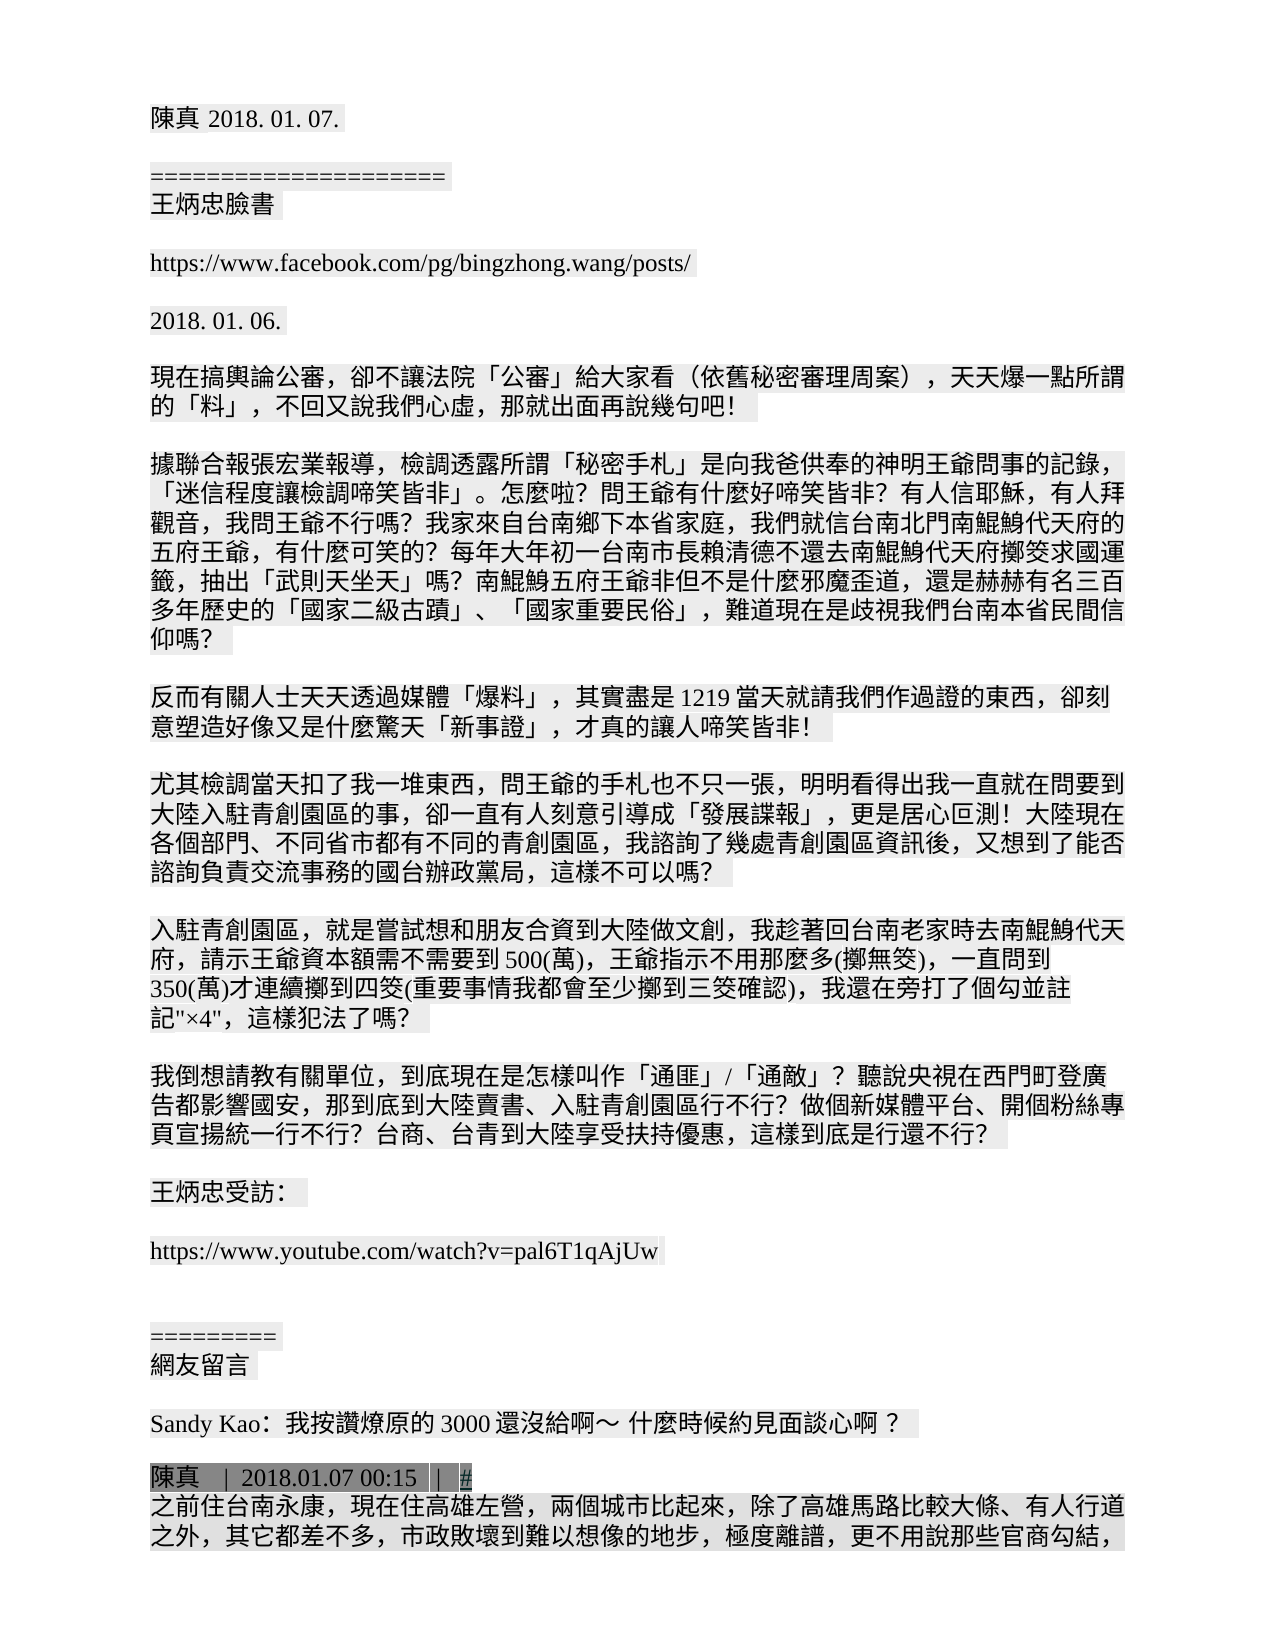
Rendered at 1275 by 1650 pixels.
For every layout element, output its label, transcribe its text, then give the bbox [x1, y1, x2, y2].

text 陳真 | 2018.01.07 00:15 | # [150, 1463, 1125, 1492]
text 你看過世界上有哪個社會的司法體系或檢調單位是這樣辦案的嗎？口口聲聲說偵察不公開，自己卻每天洩密給綠營的主子們及媒體，讓他們到處去爆料，鬥臭當事人。而且，不是洩露事實，而是每天散播謠言抹黑證人。 對待證人尚且如此，何況被告；對待有能力為自己澄清的公眾人物尚且如此違法亂紀，更何況是對待那些根本無人知曉的一般平民百姓。 相較之下，公眾人物或政治人物依然是佔盡優勢的，一般人 (特別是弱勢者，例如精神病患) 一旦面對司法，更是往往受盡冤屈。在這一點上，我相信台灣仍然還是勝過大陸的，但是，你能清楚看到大陸的快速進步，台灣在各方面卻不斷走回頭路，一切惡行竟全冠以正義與民主法治之名。 陳真 2018. 01. 07. ===================== 王炳忠臉書 https://www.facebook.com/pg/bingzhong.wang/posts/ 2018. 01. 06. 現在搞輿論公審，卻不讓法院「公審」給大家看（依舊秘密審理周案），天天爆一點所謂的「料」，不回又說我們心虛，那就出面再說幾句吧！ 據聯合報張宏業報導，檢調透露所謂「秘密手札」是向我爸供奉的神明王爺問事的記錄，「迷信程度讓檢調啼笑皆非」。怎麼啦？問王爺有什麼好啼笑皆非？有人信耶穌，有人拜觀音，我問王爺不行嗎？我家來自台南鄉下本省家庭，我們就信台南北門南鯤鯓代天府的五府王爺，有什麼可笑的？每年大年初一台南市長賴清德不還去南鯤鯓代天府擲筊求國運籤，抽出「武則天坐天」嗎？南鯤鯓五府王爺非但不是什麼邪魔歪道，還是赫赫有名三百多年歷史的「國家二級古蹟」、「國家重要民俗」，難道現在是歧視我們台南本省民間信仰嗎？ 反而有關人士天天透過媒體「爆料」，其實盡是1219當天就請我們作過證的東西，卻刻意塑造好像又是什麼驚天「新事證」，才真的讓人啼笑皆非！ 尤其檢調當天扣了我一堆東西，問王爺的手札也不只一張，明明看得出我一直就在問要到大陸入駐青創園區的事，卻一直有人刻意引導成「發展諜報」，更是居心叵測！大陸現在各個部門、不同省市都有不同的青創園區，我諮詢了幾處青創園區資訊後，又想到了能否諮詢負責交流事務的國台辦政黨局，這樣不可以嗎？ 入駐青創園區，就是嘗試想和朋友合資到大陸做文創，我趁著回台南老家時去南鯤鯓代天府，請示王爺資本額需不需要到500(萬)，王爺指示不用那麼多(擲無筊)，一直問到350(萬)才連續擲到四筊(重要事情我都會至少擲到三筊確認)，我還在旁打了個勾並註記"×4"，這樣犯法了嗎？ 我倒想請教有關單位，到底現在是怎樣叫作「通匪」/「通敵」？聽說央視在西門町登廣告都影響國安，那到底到大陸賣書、入駐青創園區行不行？做個新媒體平台、開個粉絲專頁宣揚統一行不行？台商、台青到大陸享受扶持優惠，這樣到底是行還不行？ 王炳忠受訪： https://www.youtube.com/watch?v=pal6T1qAjUw ========= 網友留言 Sandy Kao：我按讚燎原的3000還沒給啊～ 什麼時候約見面談心啊 ？ [150, 75, 1125, 1438]
text 之前住台南永康，現在住高雄左營，兩個城市比起來，除了高雄馬路比較大條、有人行道之外，其它都差不多，市政敗壞到難以想像的地步，極度離譜，更不用說那些官商勾結，黑白兩道橫行無阻、無法無天的事了。但是，你看，賴啥小和陳菊的所謂市政滿意度過去幾年卻一直名列一、二，一個成為南霸天，一個當上神；不管多爛，支持度永遠接近滿分。 這具體說明了一項事實，那就是綠營支持者之超高忠誠度，簡直跟幫派或信徒無異，只認顏色，不管黑白。只要是綠的，哪怕你如何無能，甚至貪贓枉法無法無天，統統都無所謂；只要是藍的，即便像馬英九那樣的勤政守法及一塵不染的道德潔癖，甚至像王建煊那樣充滿無私愛心的聖人，照樣能把你講成貪婪無度的大奸至惡。 任何社會，不管什麼樣的一種政治制度，理應在基本理性與是非善惡上具有充份的一致性，但是，這樣的一種一致性卻不是普遍存在這島上。許多人並不是從是非善惡本身來看待個別人事物，而是純粹從顏色來判斷。黨外時代，國民黨隨便推出一個無惡不作乃至殺人放火的黑道或人渣惡棍出來，不用從事任何競選活動，不需任何政見，光是躺著就能高票當選。現在的台灣南部也一樣，即便推出一隻蒼蠅，只要牠是綠色的，恐怕也能高票當選，人們並且還會對牠膜拜，景仰不已。究竟憑什麼說這就是民主？究竟憑什麼說這就是民意？究竟憑什麼說這樣一種 "民意" 是神聖而值得尊敬與追求的？ [150, 1492, 1125, 1551]
